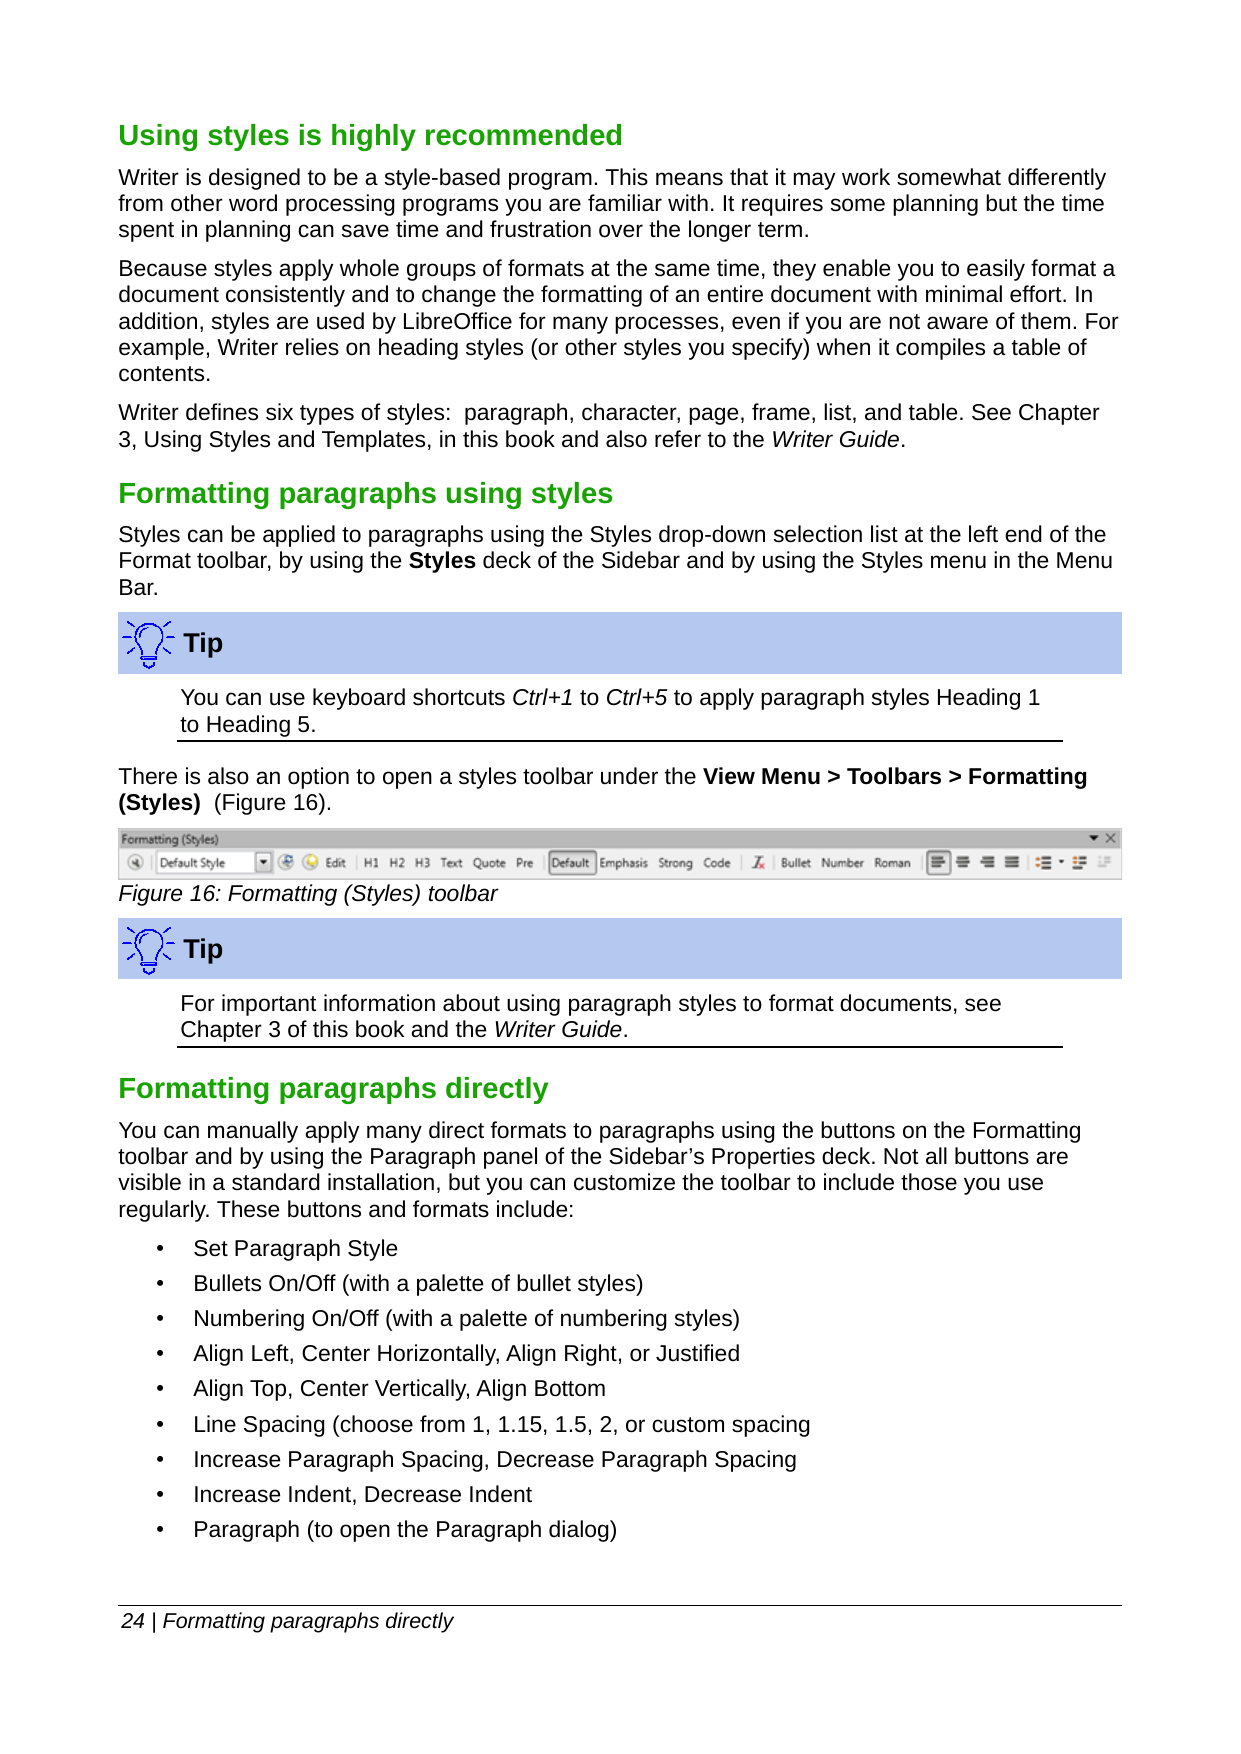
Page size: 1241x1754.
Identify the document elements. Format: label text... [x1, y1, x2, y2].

text For important information about using paragraph styles to format documents, see Chapter 3 of this book and the Writer Guide. [177, 987, 1063, 1046]
subtitle Using styles is highly recommended [118, 118, 1122, 152]
text Styles can be applied to paragraphs using the Styles drop-down selection list at the left end of the Format toolbar, by using the Styles deck of the Sidebar and by using the Styles menu in the Menu Bar. [118, 521, 1122, 600]
list Increase Indent, Decrease Indent [156, 1481, 1122, 1507]
text Writer is designed to be a style-based program. This means that it may work somewhat differently from other word processing programs you are familiar with. It requires some planning but the time spent in planning can save time and frustration over the longer term. [118, 163, 1122, 242]
picture [119, 919, 179, 979]
list Line Spacing (choose from 1, 1.15, 1.5, 2, or custom spacing [156, 1411, 1122, 1437]
picture [119, 613, 179, 673]
text Because styles apply whole groups of formats at the same time, they enable you to easily format a document consistently and to change the formatting of an entire document with minimal effort. In addition, styles are used by LibreOffice for many processes, even if you are not aware of them. For example, Writer relies on heading styles (or other styles you specify) when it compiles a table of contents. [118, 255, 1122, 387]
list Numbering On/Off (with a palette of numbering styles) [156, 1305, 1122, 1331]
text There is also an option to open a styles toolbar under the View Menu > Toolbars > Formatting (Styles) (Figure 16). [118, 763, 1122, 816]
list Align Left, Center Horizontally, Align Right, or Justified [156, 1340, 1122, 1366]
list Increase Paragraph Spacing, Decrease Paragraph Spacing [156, 1446, 1122, 1472]
list Align Top, Center Vertically, Align Bottom [156, 1375, 1122, 1402]
picture [118, 828, 1123, 880]
text Figure 16: Formatting (Styles) toolbar [118, 880, 1122, 906]
list Set Paragraph Style [156, 1234, 1122, 1261]
subtitle Formatting paragraphs directly [118, 1071, 1122, 1105]
subtitle Tip [118, 612, 1122, 674]
list Paragraph (to open the Paragraph dialog) [156, 1516, 1122, 1542]
list Bullets On/Off (with a palette of bullet styles) [156, 1270, 1122, 1296]
text Writer defines six types of styles: paragraph, character, page, frame, list, and table. See Chapter 3, Using Styles and Templates, in this book and also refer to the Writer Guide. [118, 399, 1122, 452]
text You can use keyboard shortcuts Ctrl+1 to Ctrl+5 to apply paragraph styles Heading 1 to Heading 5. [177, 681, 1063, 740]
subtitle Tip [118, 918, 1122, 979]
subtitle Formatting paragraphs using styles [118, 476, 1122, 509]
text You can manually apply many direct formats to paragraphs using the buttons on the Formatting toolbar and by using the Paragraph panel of the Sidebar’s Properties deck. Not all buttons are visible in a standard installation, but you can customize the toolbar to include those you use regularly. These buttons and formats include: [118, 1117, 1122, 1222]
